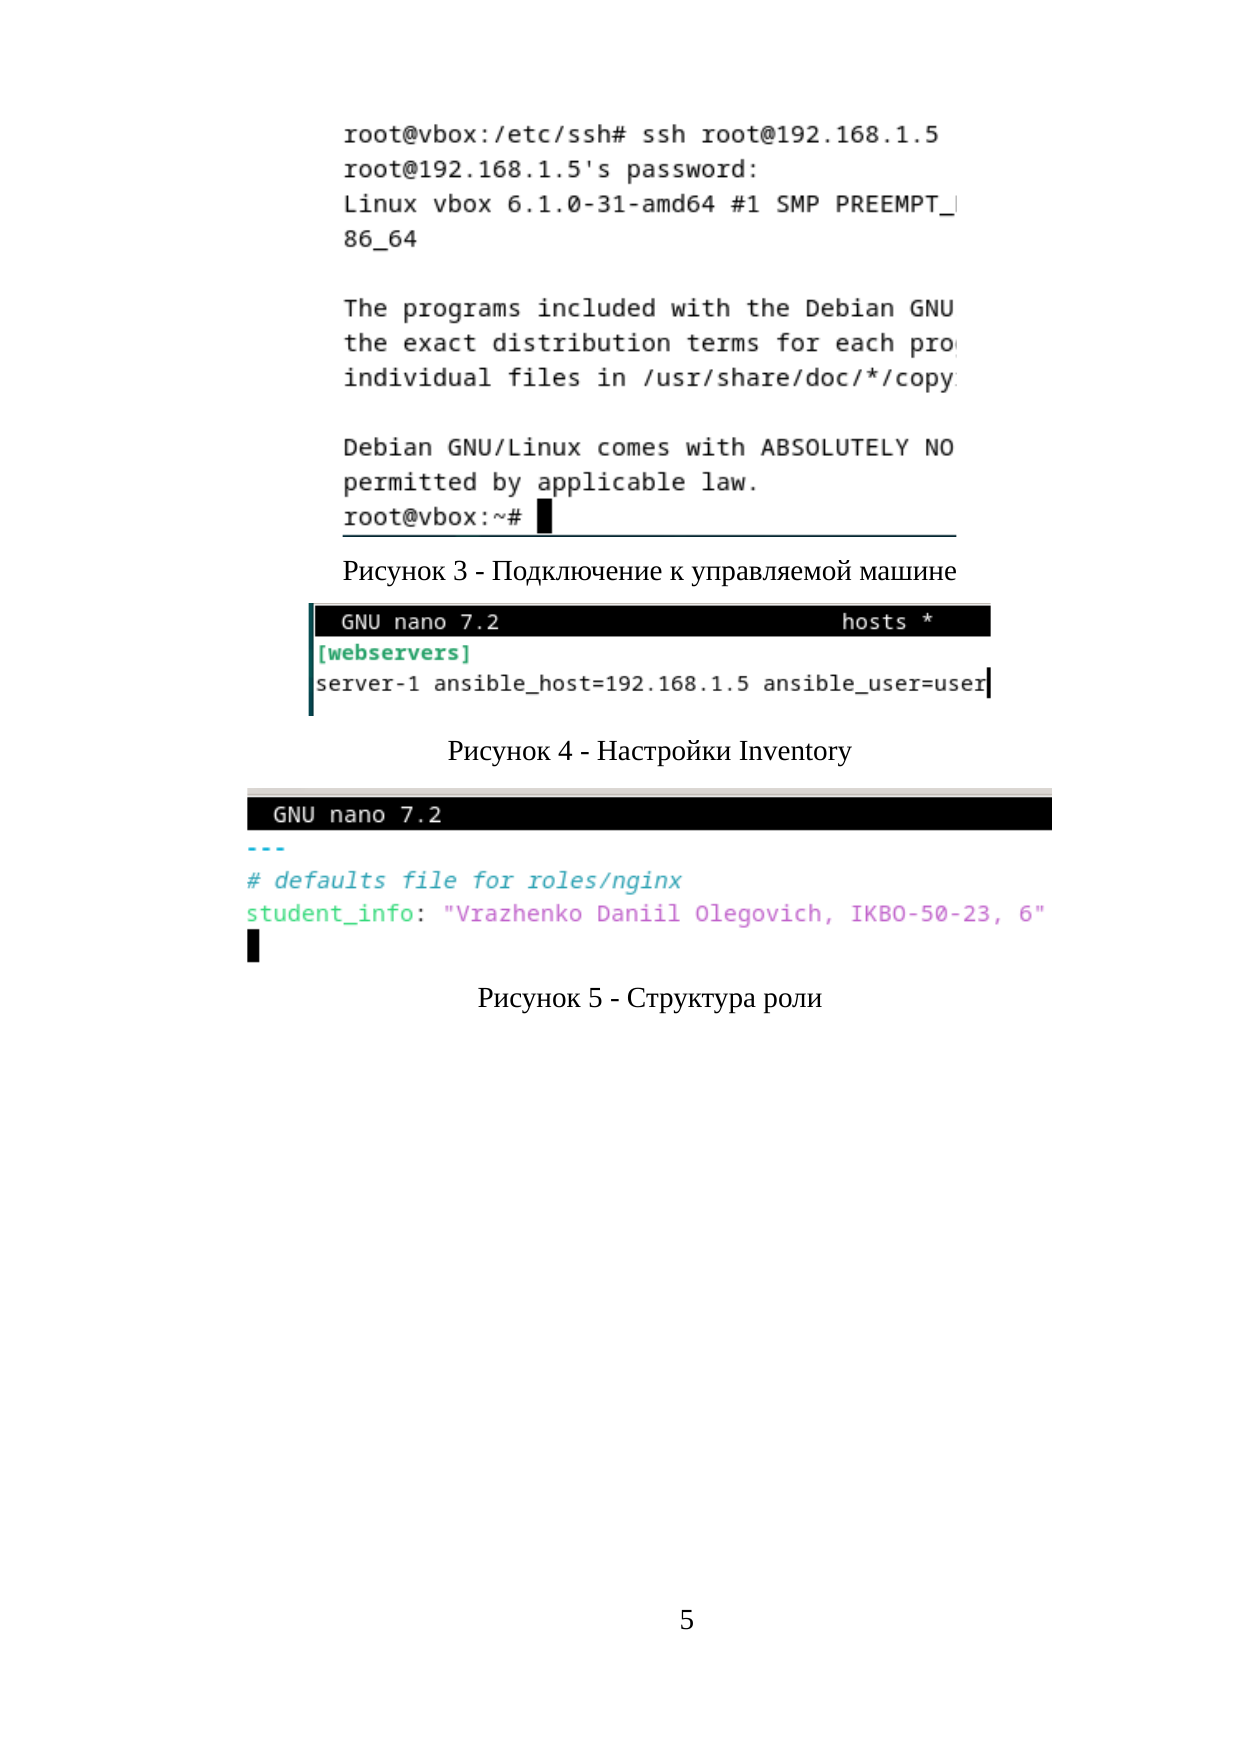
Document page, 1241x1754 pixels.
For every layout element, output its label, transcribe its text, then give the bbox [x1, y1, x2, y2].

picture [342, 118, 957, 537]
picture [247, 788, 1052, 964]
text Рисунок 4 - Настройки Inventory [162, 733, 1137, 766]
text Рисунок 5 - Структура роли [242, 788, 1057, 1014]
text Рисунок 3 - Подключение к управляемой машине [162, 118, 1137, 587]
picture [308, 603, 991, 716]
